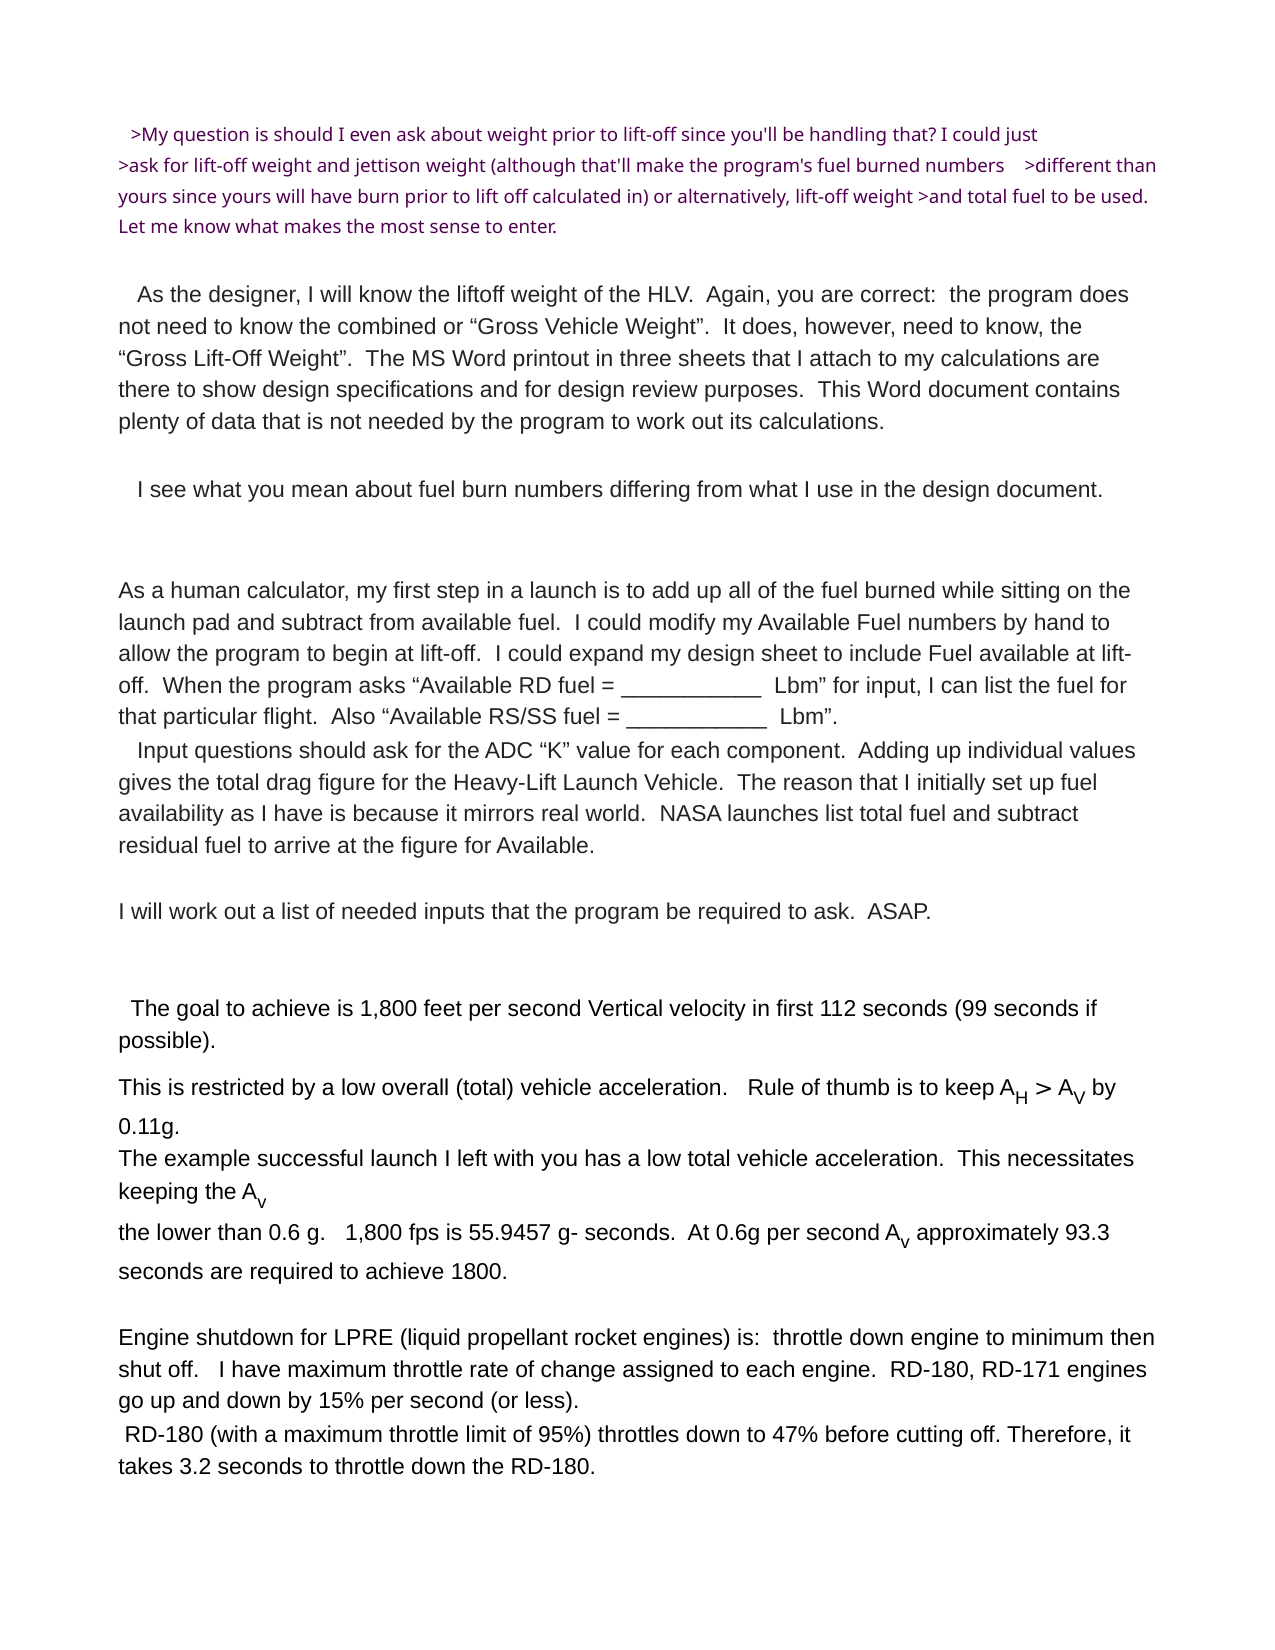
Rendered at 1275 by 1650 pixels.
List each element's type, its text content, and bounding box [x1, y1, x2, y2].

text RD-180 (with a maximum throttle limit of 95%) throttles down to 47% before cutting off. Therefore, it takes 3.2 seconds to throttle down the RD-180. [118, 1419, 1157, 1479]
text the lower than 0.6 g. 1,800 fps is 55.9457 g- seconds. At 0.6g per second Av approximately 93.3 seconds are required to achieve 1800. [118, 1219, 1157, 1284]
text As a human calculator, my first step in a launch is to add up all of the fuel burned while sitting on the launch pad and subtract from available fuel. I could modify my Available Fuel numbers by hand to allow the program to begin at lift-off. I could expand my design sheet to include Fuel available at lift-off. When the program asks “Available RD fuel = ___________ Lbm” for input, I can list the fuel for that particular flight. Also “Available RS/SS fuel = ___________ Lbm”. [118, 577, 1157, 730]
text The goal to achieve is 1,800 feet per second Vertical velocity in first 112 seconds (99 seconds if possible). [118, 929, 1157, 1053]
text Input questions should ask for the ADC “K” value for each component. Adding up individual values gives the total drag figure for the Heavy-Lift Launch Vehicle. The reason that I initially set up fuel availability as I have is because it mirrors real world. NASA launches list total fuel and subtract residual fuel to arrive at the figure for Available. [118, 735, 1157, 858]
text >ask for lift-off weight and jettison weight (although that'll make the program's fuel burned numbers >different than yours since yours will have burn prior to lift off calculated in) or alternatively, lift-off weight >and total fuel to be used. Let me know what makes the most sense to enter. [118, 153, 1157, 239]
text Engine shutdown for LPRE (liquid propellant rocket engines) is: throttle down engine to minimum then shut off. I have maximum throttle rate of change assigned to each engine. RD-180, RD-171 engines go up and down by 15% per second (or less). [118, 1324, 1157, 1414]
text >My question is should I even ask about weight prior to lift-off since you'll be handling that? I could just [118, 118, 1157, 147]
text This is restricted by a low overall (total) vehicle acceleration. Rule of thumb is to keep AH > AV by 0.11g. [118, 1073, 1157, 1140]
text I see what you mean about fuel burn numbers differing from what I use in the design document. [118, 474, 1157, 502]
text As the designer, I will know the liftoff weight of the HLV. Again, you are correct: the program does not need to know the combined or “Gross Vehicle Weight”. It does, however, need to know, the “Gross Lift-Off Weight”. The MS Word printout in three sheets that I attach to my calculations are there to show design specifications and for design review purposes. This Word document contains plenty of data that is not needed by the program to work out its calculations. [118, 279, 1157, 434]
text I will work out a list of needed inputs that the program be required to ask. ASAP. [118, 898, 1157, 924]
text The example successful launch I left with you has a low total vehicle acceleration. This necessitates keeping the Av [118, 1145, 1157, 1212]
